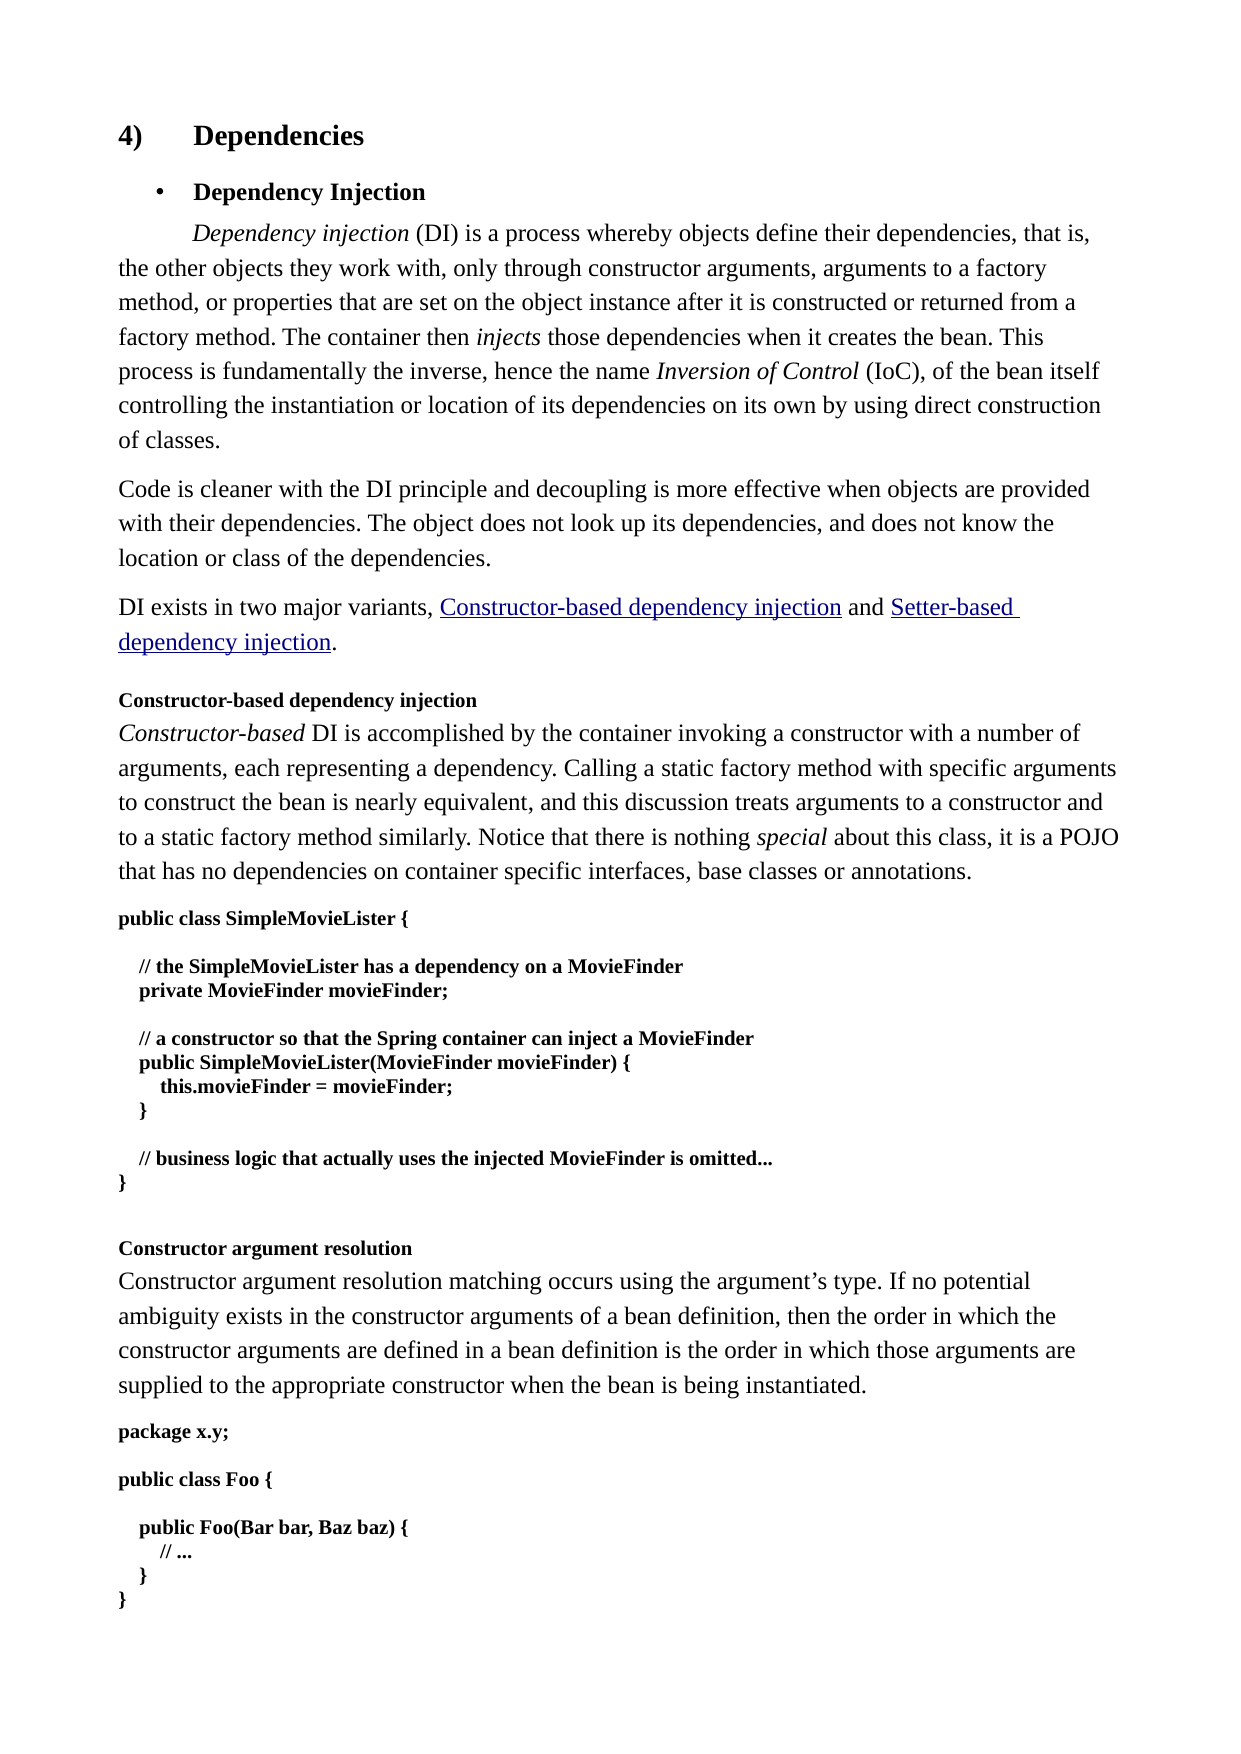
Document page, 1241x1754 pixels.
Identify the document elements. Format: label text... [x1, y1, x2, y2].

text Constructor argument resolution matching occurs using the argument’s type. If no potential ambiguity exists in the constructor arguments of a bean definition, then the order in which the constructor arguments are defined in a bean definition is the order in which those arguments are supplied to the appropriate constructor when the bean is being instantiated. [118, 1266, 1122, 1399]
text private MovieFinder movieFinder; [118, 978, 1122, 1002]
text DI exists in two major variants, Constructor-based dependency injection and Setter-based dependency injection. [118, 592, 1122, 655]
text } [118, 1563, 1122, 1587]
text // a constructor so that the Spring container can inject a MovieFinder [118, 1026, 1122, 1050]
subtitle Constructor argument resolution [118, 1236, 1122, 1260]
text this.movieFinder = movieFinder; [118, 1074, 1122, 1098]
text } [118, 1098, 1122, 1122]
text // ... [118, 1539, 1122, 1563]
text } [118, 1587, 1122, 1611]
text // business logic that actually uses the injected MovieFinder is omitted... [118, 1146, 1122, 1170]
text public class Foo { [118, 1467, 1122, 1491]
text public Foo(Bar bar, Baz baz) { [118, 1515, 1122, 1539]
subtitle Constructor-based dependency injection [118, 688, 1122, 712]
subtitle Dependencies [118, 118, 1122, 152]
subtitle Dependency Injection [156, 177, 1122, 206]
text Constructor-based DI is accomplished by the container invoking a constructor with a number of arguments, each representing a dependency. Calling a static factory method with specific arguments to construct the bean is nearly equivalent, and this discussion treats arguments to a constructor and to a static factory method similarly. Notice that there is nothing special about this class, it is a POJO that has no dependencies on container specific interfaces, base classes or annotations. [118, 718, 1122, 885]
text public SimpleMovieLister(MovieFinder movieFinder) { [118, 1050, 1122, 1074]
text package x.y; [118, 1419, 1122, 1443]
text Dependency injection (DI) is a process whereby objects define their dependencies, that is, the other objects they work with, only through constructor arguments, arguments to a factory method, or properties that are set on the object instance after it is constructed or returned from a factory method. The container then injects those dependencies when it creates the bean. This process is fundamentally the inverse, hence the name Inversion of Control (IoC), of the bean itself controlling the instantiation or location of its dependencies on its own by using direct construction of classes. [118, 218, 1122, 454]
text // the SimpleMovieLister has a dependency on a MovieFinder [118, 953, 1122, 978]
text public class SimpleMovieLister { [118, 905, 1122, 929]
text Code is cleaner with the DI principle and decoupling is more effective when objects are provided with their dependencies. The object does not look up its dependencies, and does not know the location or class of the dependencies. [118, 474, 1122, 572]
text } [118, 1170, 1122, 1194]
